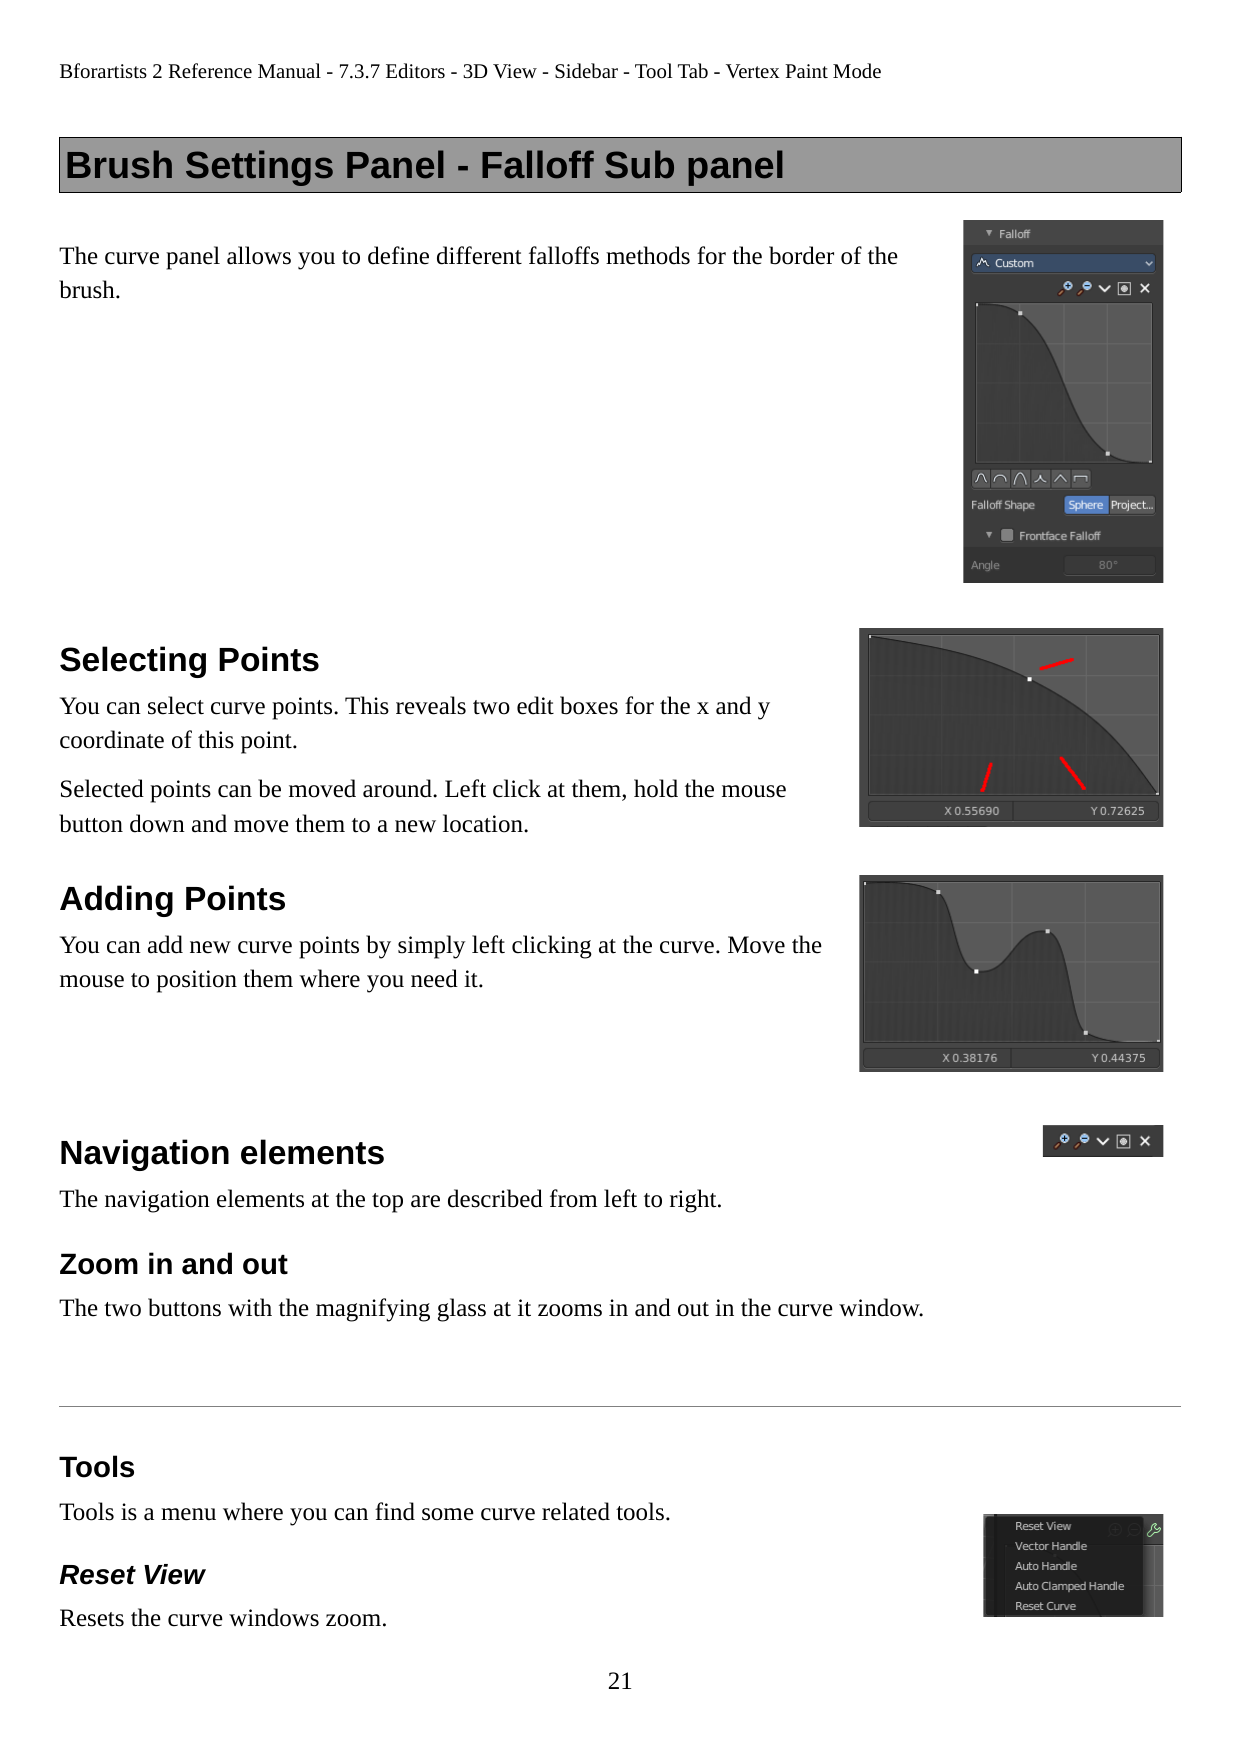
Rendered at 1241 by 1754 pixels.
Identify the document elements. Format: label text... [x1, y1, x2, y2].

picture [859, 628, 1164, 827]
picture [859, 875, 1164, 1072]
text Tools is a menu where you can find some curve related tools. [59, 1497, 1181, 1525]
text The navigation elements at the top are described from left to right. [59, 1184, 1181, 1212]
picture [963, 220, 1164, 583]
subtitle Reset View [59, 1558, 983, 1590]
table_header Brush Settings Panel - Falloff Sub panel [60, 138, 1181, 192]
subtitle Selecting Points [59, 640, 859, 678]
picture [983, 1514, 1164, 1617]
subtitle [1164, 640, 1181, 678]
subtitle [1164, 879, 1181, 917]
picture [1042, 1125, 1164, 1157]
subtitle [1164, 1558, 1181, 1590]
text You can add new curve points by simply left clicking at the curve. Move the mouse to position them where you need it. [59, 930, 859, 993]
subtitle Tools [59, 1450, 1181, 1484]
text You can select curve points. This reveals two edit boxes for the x and y coordinate of this point. [59, 691, 859, 754]
subtitle Adding Points [59, 879, 859, 917]
subtitle Navigation elements [59, 1132, 1181, 1171]
text Selected points can be moved around. Left click at them, hold the mouse button down and move them to a new location. [59, 774, 1181, 838]
text The two buttons with the magnifying glass at it zooms in and out in the curve window. [59, 1293, 1181, 1322]
subtitle Zoom in and out [59, 1247, 1181, 1281]
text The curve panel allows you to define different falloffs methods for the border of the brush. [59, 241, 963, 304]
text Resets the curve windows zoom. [59, 1603, 1181, 1631]
